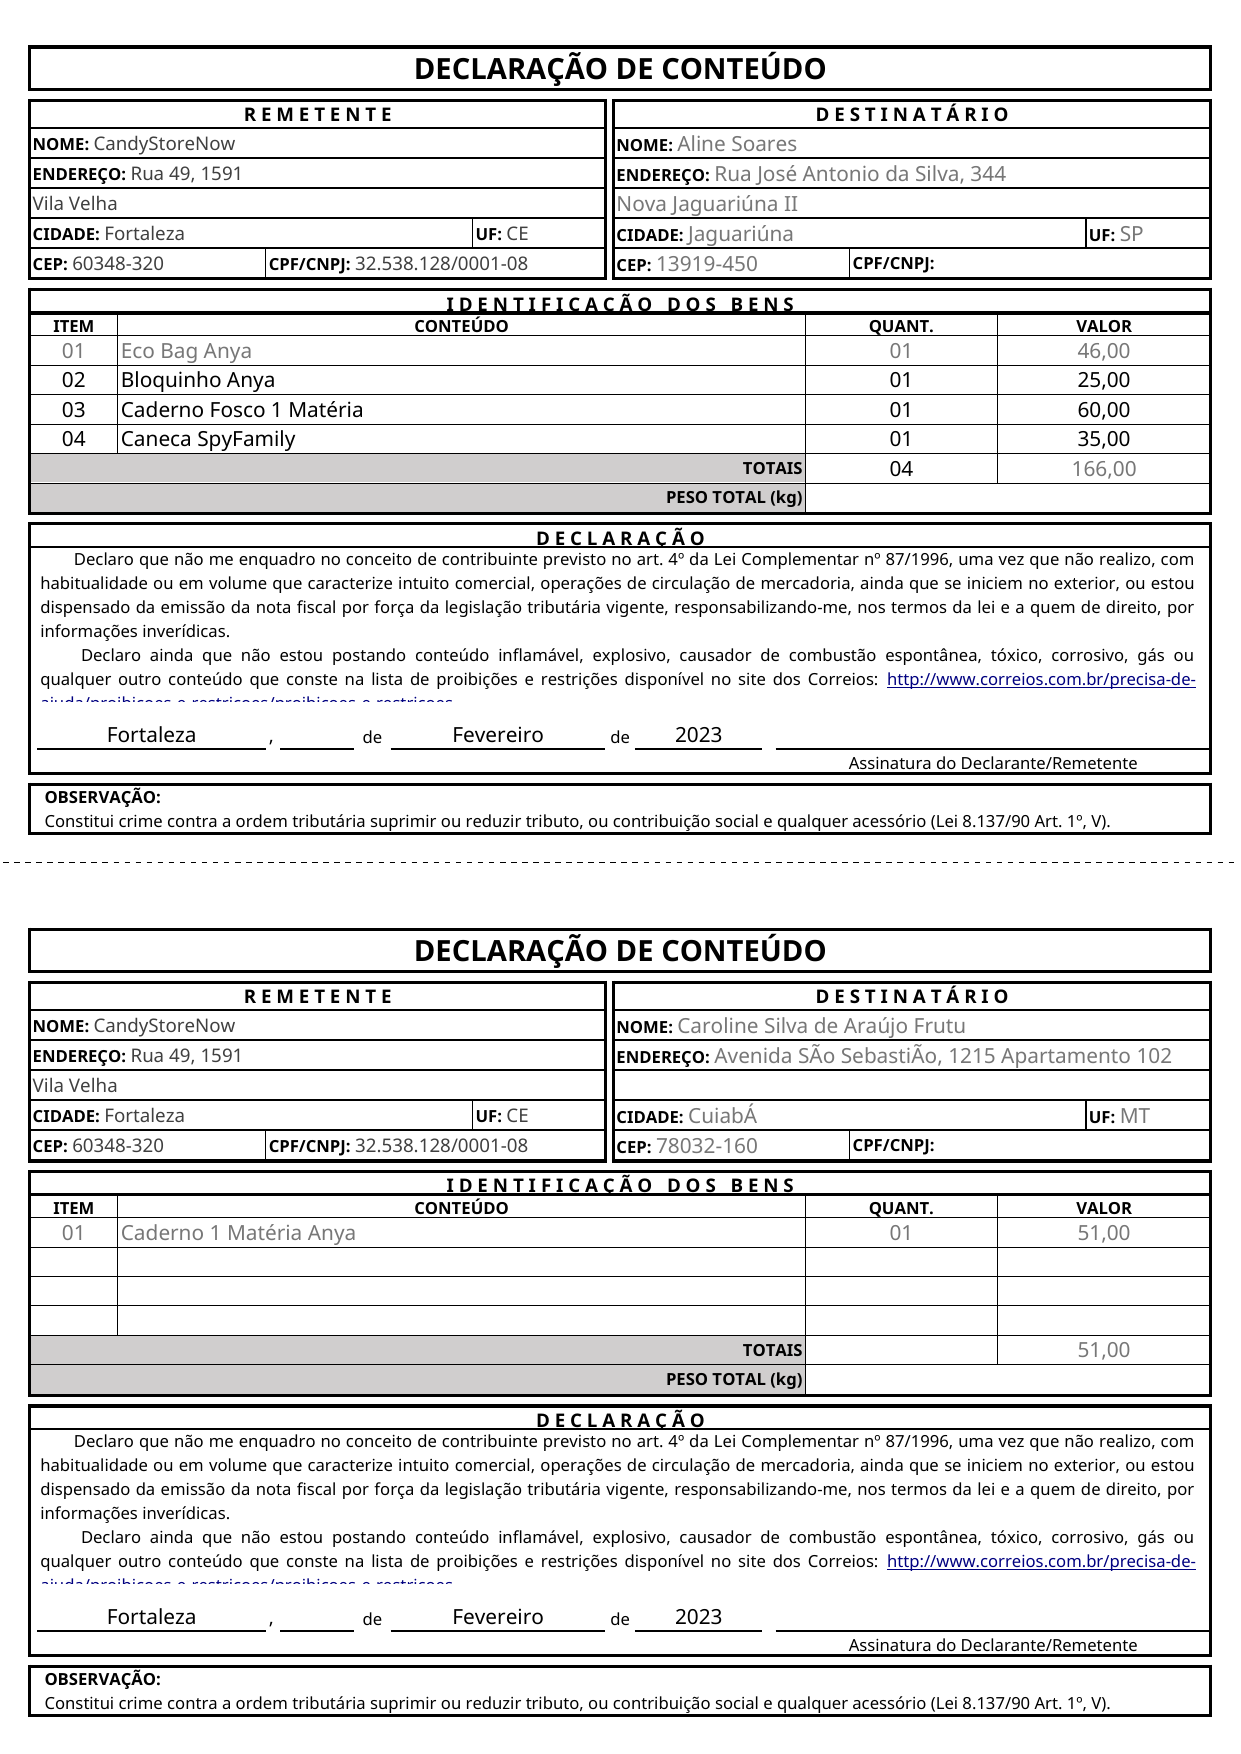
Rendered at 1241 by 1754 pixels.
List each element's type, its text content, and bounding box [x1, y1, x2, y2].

table_cell [1058, 775, 1211, 783]
table_cell [31, 1306, 117, 1335]
table_cell [31, 1277, 117, 1305]
table_cell [30, 277, 1211, 288]
table_cell [605, 1630, 635, 1654]
table_cell NOME: CandyStoreNow [31, 129, 604, 157]
table_cell [776, 702, 1209, 748]
table_cell [31, 748, 37, 772]
table_cell ENDEREÇO: Rua 49, 1591 [31, 159, 604, 187]
table_cell UF: CE [473, 219, 604, 247]
table_cell Fevereiro [391, 1584, 605, 1630]
table_cell ENDEREÇO: Rua 49, 1591 [31, 1041, 604, 1069]
table_cell CEP: 60348-320 [31, 1131, 265, 1159]
table_cell [806, 1336, 997, 1364]
table_cell ENDEREÇO: Rua José Antonio da Silva, 344 [615, 159, 1209, 187]
table_cell 01 [31, 336, 117, 364]
table_cell 51,00 [998, 1218, 1209, 1246]
table_cell NOME: Aline Soares [615, 129, 1209, 157]
table_cell OBSERVAÇÃO: Constitui crime contra a ordem tributária suprimir ou reduzir tributo, ou contribuição social e qualquer acessório (Lei 8.137/90 Art. 1º, V). [31, 1668, 1209, 1714]
table_cell [31, 1430, 37, 1584]
table_cell 2023 [635, 1584, 762, 1630]
table_cell [118, 1306, 805, 1335]
table_cell OBSERVAÇÃO: Constitui crime contra a ordem tributária suprimir ou reduzir tributo, ou contribuição social e qualquer acessório (Lei 8.137/90 Art. 1º, V). [31, 786, 1209, 832]
table_cell [266, 1630, 280, 1654]
table_cell VALOR [998, 315, 1209, 335]
table_cell CEP: 13919-450 [615, 249, 849, 277]
table_cell CIDADE: Fortaleza [31, 1101, 472, 1129]
table_cell Caneca SpyFamily [118, 425, 805, 453]
table_cell QUANT. [806, 315, 997, 335]
table_cell [37, 750, 266, 772]
table_header DECLARAÇÃO DE CONTEÚDO [31, 931, 1209, 970]
table_cell 02 [31, 366, 117, 394]
table_cell [635, 1632, 762, 1654]
table_cell [607, 99, 612, 277]
table_cell CPF/CNPJ: [850, 1131, 1209, 1159]
table_cell CEP: 60348-320 [31, 249, 265, 277]
table_cell R E M E T E N T E [31, 984, 604, 1009]
table_cell I D E N T I F I C A Ç Ã O D O S B E N S [31, 1173, 1209, 1193]
table_cell de [354, 702, 391, 748]
table_cell [280, 1632, 354, 1654]
table_cell CPF/CNPJ: 32.538.128/0001-08 [266, 1131, 604, 1159]
table_cell [280, 702, 354, 748]
table_cell [605, 748, 635, 772]
table_cell Assinatura do Declarante/Remetente [776, 750, 1209, 772]
table_cell [31, 702, 37, 748]
table_cell UF: SP [1087, 219, 1209, 247]
table_cell CIDADE: CuiabÁ [615, 1101, 1085, 1129]
table_cell de [605, 1584, 635, 1630]
table_cell [30, 1657, 1058, 1664]
table_cell CPF/CNPJ: [850, 249, 1209, 277]
table_cell Bloquinho Anya [118, 366, 805, 394]
table_cell [280, 1584, 354, 1630]
table_cell CPF/CNPJ: 32.538.128/0001-08 [266, 249, 604, 277]
table_cell Eco Bag Anya [118, 336, 805, 364]
table_cell TOTAIS [31, 454, 805, 482]
table_cell 01 [31, 1218, 117, 1246]
table_cell QUANT. [806, 1196, 997, 1217]
table_cell [30, 775, 1058, 783]
table_cell [354, 748, 391, 772]
table_cell ITEM [31, 1196, 117, 1217]
table_cell TOTAIS [31, 1336, 805, 1364]
table_cell [998, 1306, 1209, 1335]
table_cell UF: MT [1087, 1101, 1209, 1129]
table_cell 01 [806, 336, 997, 364]
table_cell Caderno 1 Matéria Anya [118, 1218, 805, 1246]
table_cell Vila Velha [31, 189, 604, 217]
table_cell PESO TOTAL (kg) [31, 484, 805, 512]
table_cell [806, 484, 1209, 512]
table_cell [31, 1248, 117, 1276]
table_cell 04 [31, 425, 117, 453]
table_cell , [266, 702, 280, 748]
table_cell de [605, 702, 635, 748]
table_cell CONTEÚDO [118, 315, 805, 335]
table_cell [118, 1277, 805, 1305]
table_cell [605, 973, 613, 981]
table_cell [30, 91, 605, 99]
table_cell [30, 973, 605, 981]
table_cell Assinatura do Declarante/Remetente [776, 1632, 1209, 1654]
table_cell 166,00 [998, 454, 1209, 482]
table_cell 04 [806, 454, 997, 482]
table_cell D E C L A R A Ç Ã O [31, 525, 1209, 546]
table_cell Fevereiro [391, 702, 605, 748]
table_cell PESO TOTAL (kg) [31, 1365, 805, 1394]
table_cell [607, 981, 612, 1159]
table_cell 2023 [635, 702, 762, 748]
table_cell CONTEÚDO [118, 1196, 805, 1217]
table_cell [613, 91, 1211, 99]
table_cell VALOR [998, 1196, 1209, 1217]
table_cell CEP: 78032-160 [615, 1131, 849, 1159]
table_cell [391, 1632, 605, 1654]
table_cell , [266, 1584, 280, 1630]
table_cell [613, 973, 1211, 981]
table_header DECLARAÇÃO DE CONTEÚDO [31, 49, 1209, 88]
table_cell [776, 1584, 1209, 1630]
table_cell 25,00 [998, 366, 1209, 394]
table_cell I D E N T I F I C A Ç Ã O D O S B E N S [31, 291, 1209, 311]
table_cell NOME: Caroline Silva de Araújo Frutu [615, 1011, 1209, 1039]
table_cell Vila Velha [31, 1071, 604, 1099]
table_cell [31, 1630, 37, 1654]
table_cell 03 [31, 395, 117, 423]
table_cell [30, 515, 1211, 522]
table_cell 01 [806, 425, 997, 453]
table_cell [31, 1584, 37, 1630]
table_cell [762, 702, 776, 772]
table_cell [615, 1071, 1209, 1099]
table_cell CIDADE: Fortaleza [31, 219, 472, 247]
table_cell NOME: CandyStoreNow [31, 1011, 604, 1039]
table_cell [37, 1632, 266, 1654]
table_cell [635, 750, 762, 772]
table_cell 01 [806, 1218, 997, 1246]
table_cell [806, 1365, 1209, 1394]
table_cell 51,00 [998, 1336, 1209, 1364]
table_cell ENDEREÇO: Avenida SÃo SebastiÃo, 1215 Apartamento 102 [615, 1041, 1209, 1069]
table_cell [806, 1306, 997, 1335]
table_cell D E C L A R A Ç Ã O [31, 1408, 1209, 1428]
table_cell de [354, 1584, 391, 1630]
table_cell Declaro que não me enquadro no conceito de contribuinte previsto no art. 4º da Lei Complementar nº 87/1996, uma vez que não realizo, com habitualidade ou em volume que caracterize intuito comercial, operações de circulação de mercadoria, ainda que se iniciem no exterior, ou estou dispensado da emissão da nota fiscal por força da legislação tributária vigente, responsabilizando-me, nos termos da lei e a quem de direito, por informações inverídicas. Declaro ainda que não estou postando conteúdo inflamável, explosivo, causador de combustão espontânea, tóxico, corrosivo, gás ou qualquer outro conteúdo que conste na lista de proibições e restrições disponível no site dos Correios: http://www.correios.com.br/precisa-de-ajuda/proibicoes-e-restricoes/proibicoes-e-restricoes. [37, 1430, 1209, 1584]
table_cell Nova Jaguariúna II [615, 189, 1209, 217]
table_cell ITEM [31, 315, 117, 335]
table_cell D E S T I N A T Á R I O [615, 984, 1209, 1009]
table_cell Fortaleza [37, 702, 266, 748]
table_cell UF: CE [473, 1101, 604, 1129]
table_cell 46,00 [998, 336, 1209, 364]
table_cell [762, 1584, 776, 1654]
table_cell [998, 1277, 1209, 1305]
table_cell [605, 91, 613, 99]
table_cell Caderno Fosco 1 Matéria [118, 395, 805, 423]
table_cell [266, 748, 280, 772]
table_cell 60,00 [998, 395, 1209, 423]
table_cell [806, 1277, 997, 1305]
table_cell 01 [806, 366, 997, 394]
table_cell [30, 1159, 1211, 1170]
table_cell [280, 750, 354, 772]
table_cell D E S T I N A T Á R I O [615, 102, 1209, 127]
table_cell Fortaleza [37, 1584, 266, 1630]
table_cell CIDADE: Jaguariúna [615, 219, 1085, 247]
table_cell R E M E T E N T E [31, 102, 604, 127]
table_cell [1058, 1657, 1211, 1664]
table_cell Declaro que não me enquadro no conceito de contribuinte previsto no art. 4º da Lei Complementar nº 87/1996, uma vez que não realizo, com habitualidade ou em volume que caracterize intuito comercial, operações de circulação de mercadoria, ainda que se iniciem no exterior, ou estou dispensado da emissão da nota fiscal por força da legislação tributária vigente, responsabilizando-me, nos termos da lei e a quem de direito, por informações inverídicas. Declaro ainda que não estou postando conteúdo inflamável, explosivo, causador de combustão espontânea, tóxico, corrosivo, gás ou qualquer outro conteúdo que conste na lista de proibições e restrições disponível no site dos Correios: http://www.correios.com.br/precisa-de-ajuda/proibicoes-e-restricoes/proibicoes-e-restricoes. [37, 548, 1209, 702]
table_cell 35,00 [998, 425, 1209, 453]
table_cell [354, 1630, 391, 1654]
table_cell [30, 1397, 1211, 1404]
table_cell [806, 1248, 997, 1276]
table_cell [391, 750, 605, 772]
table_cell [998, 1248, 1209, 1276]
table_cell [31, 548, 37, 702]
table_cell 01 [806, 395, 997, 423]
table_cell [118, 1248, 805, 1276]
